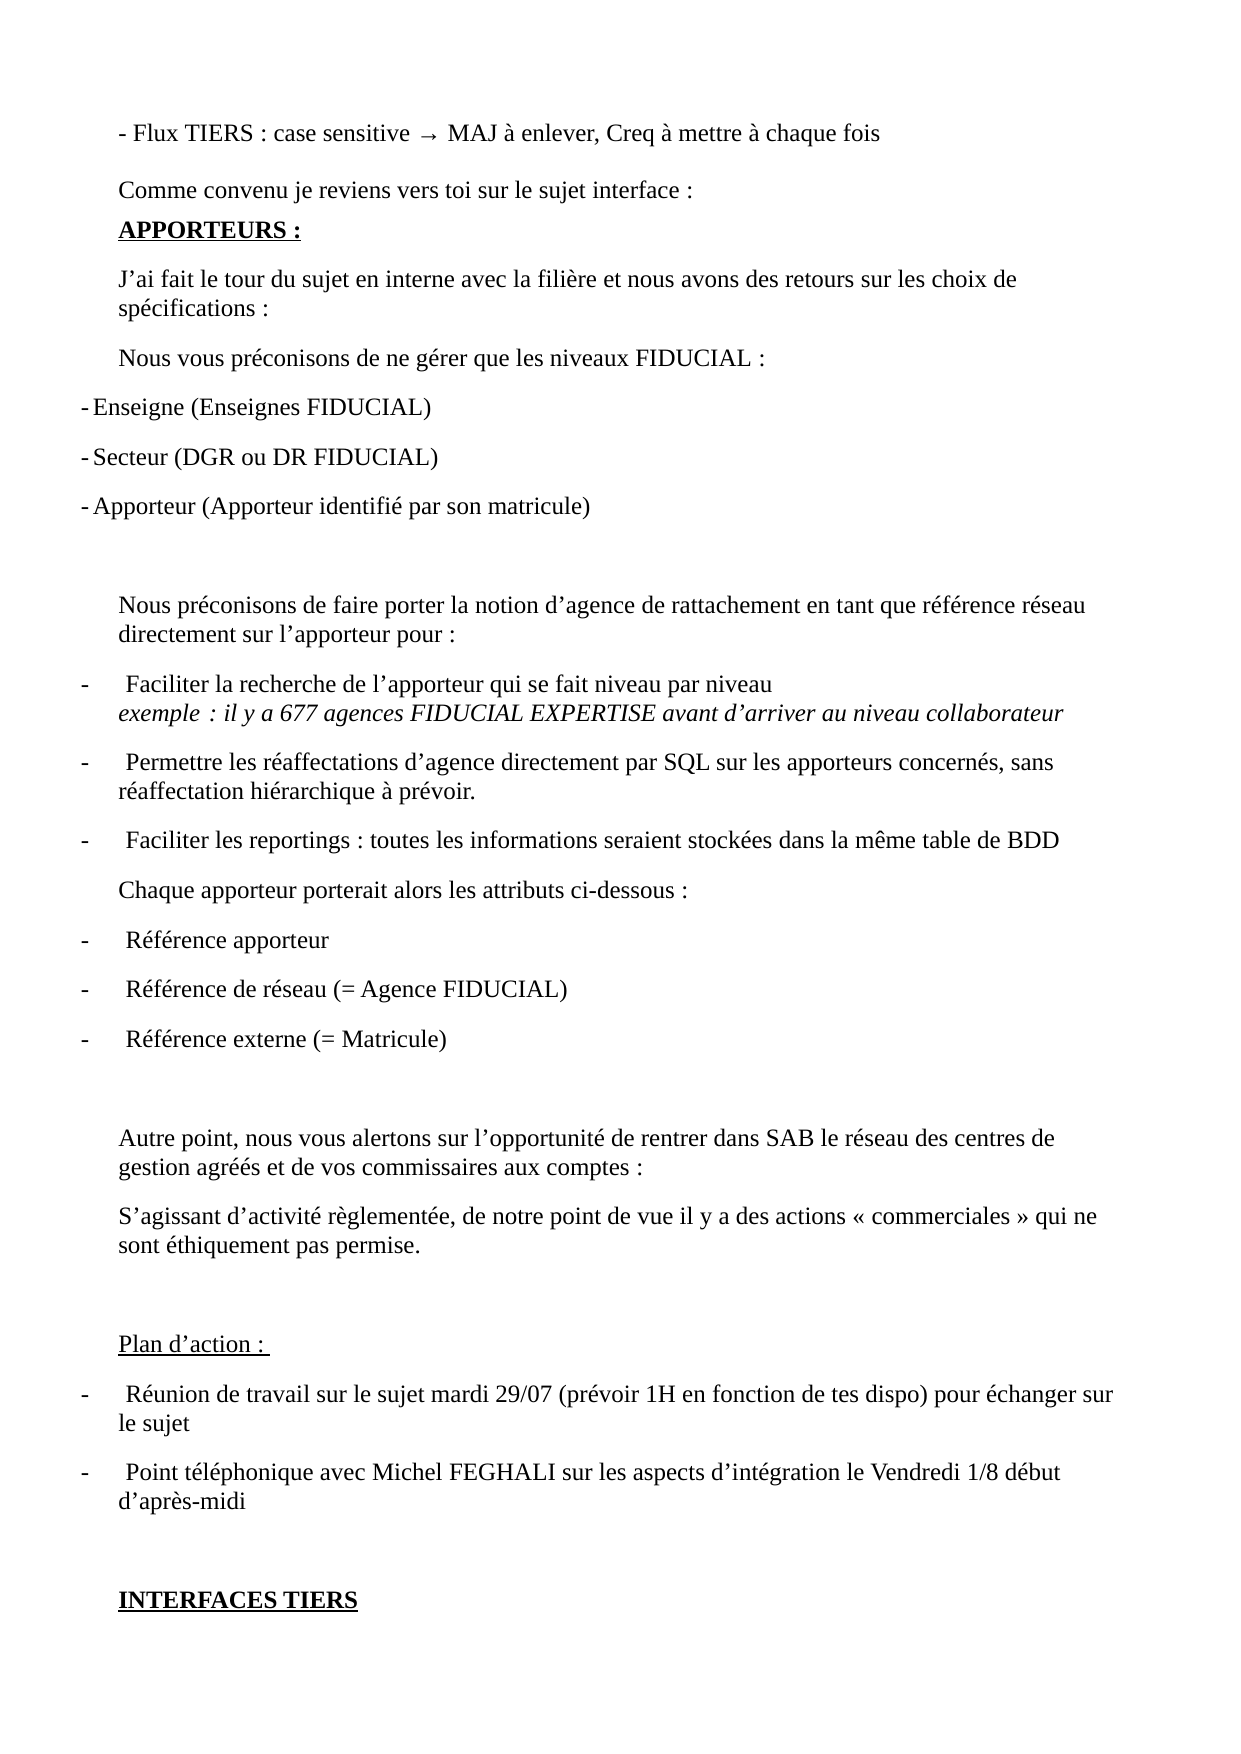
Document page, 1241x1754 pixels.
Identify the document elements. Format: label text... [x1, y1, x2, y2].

text S’agissant d’activité règlementée, de notre point de vue il y a des actions « commerciales » qui ne sont éthiquement pas permise. [118, 1201, 1122, 1259]
text - Réunion de travail sur le sujet mardi 29/07 (prévoir 1H en fonction de tes dispo) pour échanger sur le sujet [81, 1379, 1122, 1436]
text - Flux TIERS : case sensitive → MAJ à enlever, Creq à mettre à chaque fois [118, 118, 1122, 147]
text - Point téléphonique avec Michel FEGHALI sur les aspects d’intégration le Vendredi 1/8 début d’après-midi [81, 1457, 1122, 1515]
text - Référence de réseau (= Agence FIDUCIAL) [81, 974, 1122, 1003]
text - Enseigne (Enseignes FIDUCIAL) [81, 392, 1122, 421]
text Chaque apporteur porterait alors les attributs ci-dessous : [118, 875, 1122, 904]
text INTERFACES TIERS [118, 1585, 1122, 1614]
text Nous préconisons de faire porter la notion d’agence de rattachement en tant que référence réseau directement sur l’apporteur pour : [118, 591, 1122, 648]
text - Secteur (DGR ou DR FIDUCIAL) [81, 442, 1122, 471]
text - Référence apporteur [81, 925, 1122, 953]
text - Faciliter les reportings : toutes les informations seraient stockées dans la même table de BDD [81, 826, 1122, 854]
text Plan d’action : [118, 1329, 1122, 1358]
text - Faciliter la recherche de l’apporteur qui se fait niveau par niveau exemple : il y a 677 agences FIDUCIAL EXPERTISE avant d’arriver au niveau collaborateur [81, 669, 1122, 726]
text - Apporteur (Apporteur identifié par son matricule) [81, 491, 1122, 520]
text Autre point, nous vous alertons sur l’opportunité de rentrer dans SAB le réseau des centres de gestion agréés et de vos commissaires aux comptes : [118, 1123, 1122, 1181]
text Nous vous préconisons de ne gérer que les niveaux FIDUCIAL : [118, 343, 1122, 371]
text - Permettre les réaffectations d’agence directement par SQL sur les apporteurs concernés, sans réaffectation hiérarchique à prévoir. [81, 747, 1122, 805]
text - Référence externe (= Matricule) [81, 1024, 1122, 1053]
text J’ai fait le tour du sujet en interne avec la filière et nous avons des retours sur les choix de spécifications : [118, 264, 1122, 322]
text APPORTEURS : [118, 215, 1122, 243]
text Comme convenu je reviens vers toi sur le sujet interface : [118, 176, 1122, 204]
